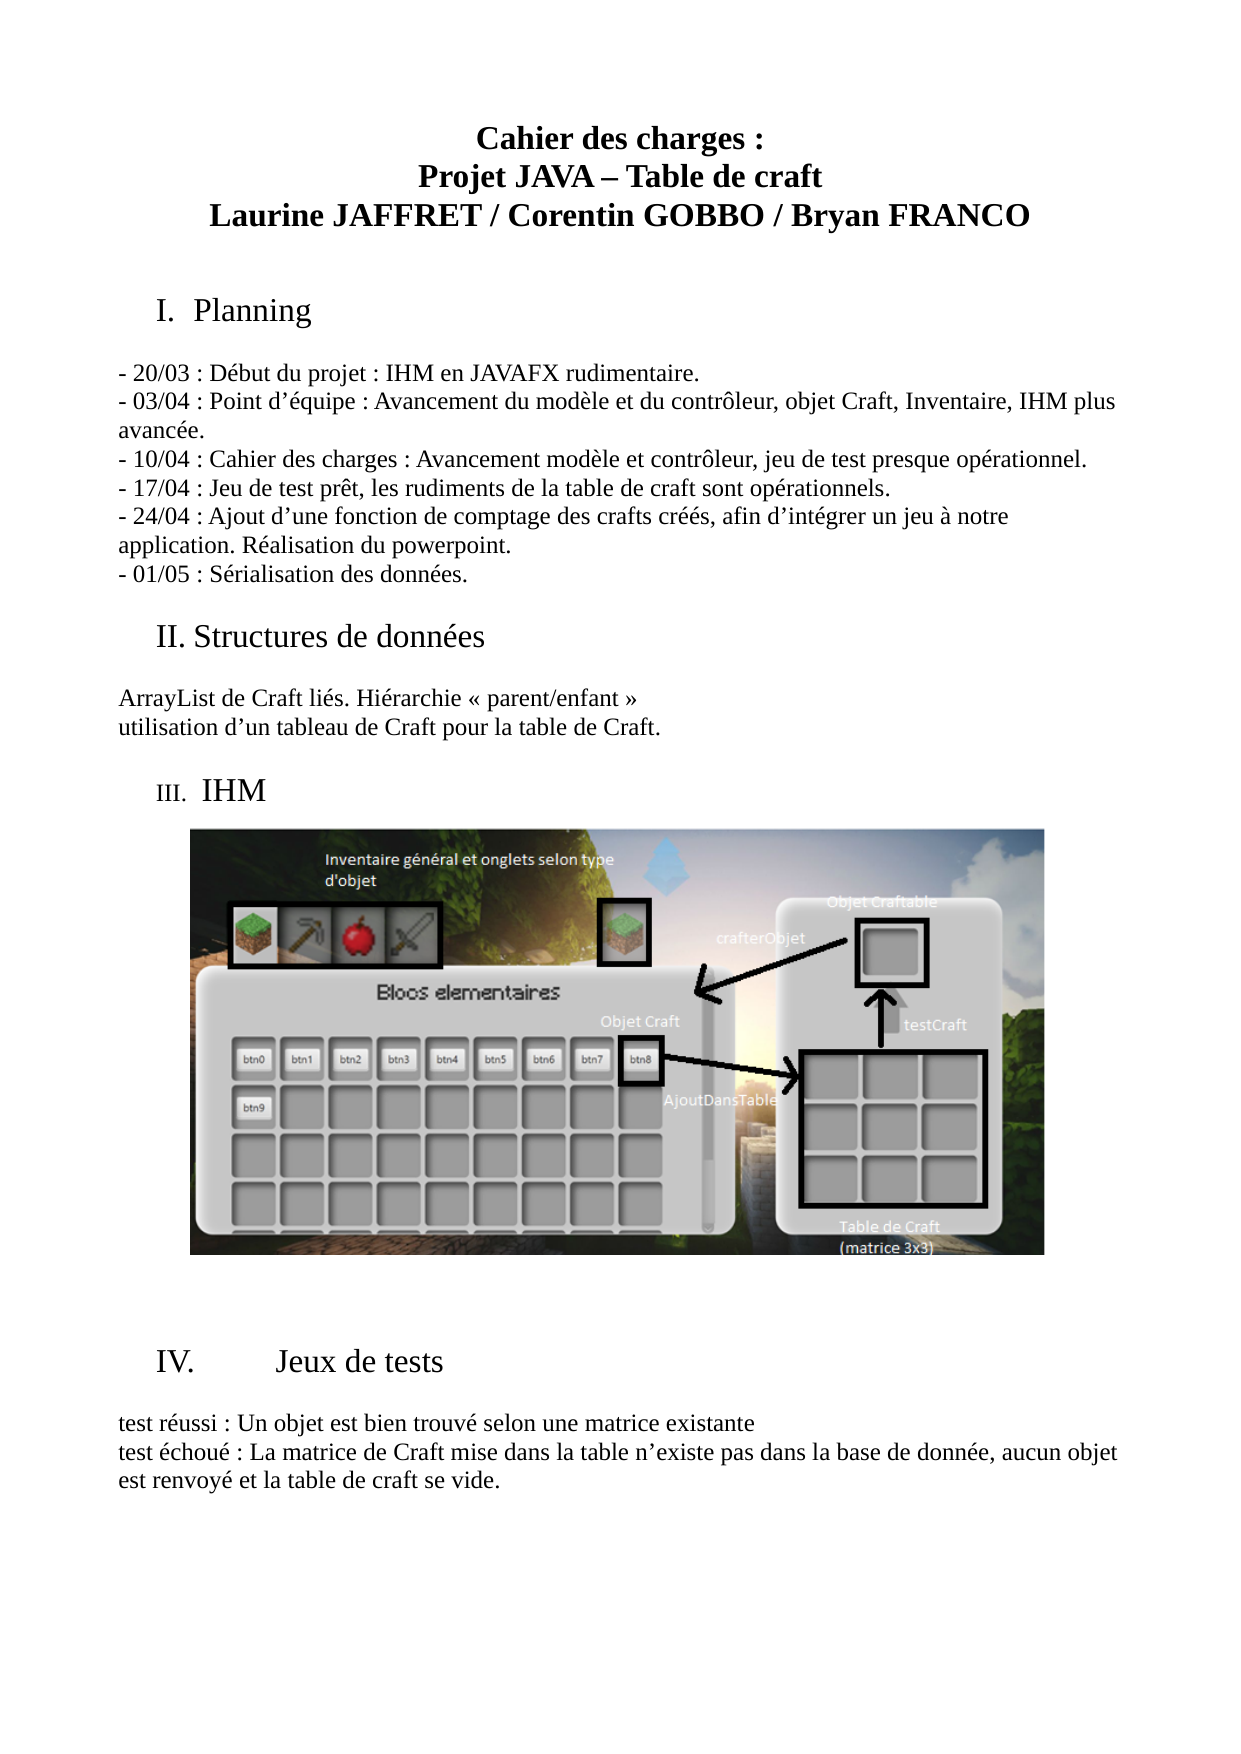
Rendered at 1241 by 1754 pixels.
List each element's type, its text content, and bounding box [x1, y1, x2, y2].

text Cahier des charges : [118, 118, 1122, 156]
text - 01/05 : Sérialisation des données. [118, 559, 1122, 588]
text - 20/03 : Début du projet : IHM en JAVAFX rudimentaire. [118, 358, 1122, 386]
list Jeux de tests [156, 1341, 1122, 1379]
text ArrayList de Craft liés. Hiérarchie « parent/enfant » [118, 683, 1122, 712]
text Laurine JAFFRET / Corentin GOBBO / Bryan FRANCO [118, 195, 1122, 233]
text test échoué : La matrice de Craft mise dans la table n’existe pas dans la base de donnée, aucun objet est renvoyé et la table de craft se vide. [118, 1437, 1122, 1494]
text - 24/04 : Ajout d’une fonction de comptage des crafts créés, afin d’intégrer un jeu à notre application. Réalisation du powerpoint. [118, 501, 1122, 559]
list IHM [156, 770, 1122, 808]
text - 17/04 : Jeu de test prêt, les rudiments de la table de craft sont opérationnels. [118, 473, 1122, 501]
text - 10/04 : Cahier des charges : Avancement modèle et contrôleur, jeu de test presque opérationnel. [118, 444, 1122, 473]
text test réussi : Un objet est bien trouvé selon une matrice existante [118, 1408, 1122, 1437]
text utilisation d’un tableau de Craft pour la table de Craft. [118, 712, 1122, 741]
list Planning [156, 291, 1122, 329]
list Structures de données [156, 616, 1122, 655]
text - 03/04 : Point d’équipe : Avancement du modèle et du contrôleur, objet Craft, Inventaire, IHM plus avancée. [118, 386, 1122, 444]
picture [190, 827, 1045, 1255]
text Projet JAVA – Table de craft [118, 156, 1122, 195]
